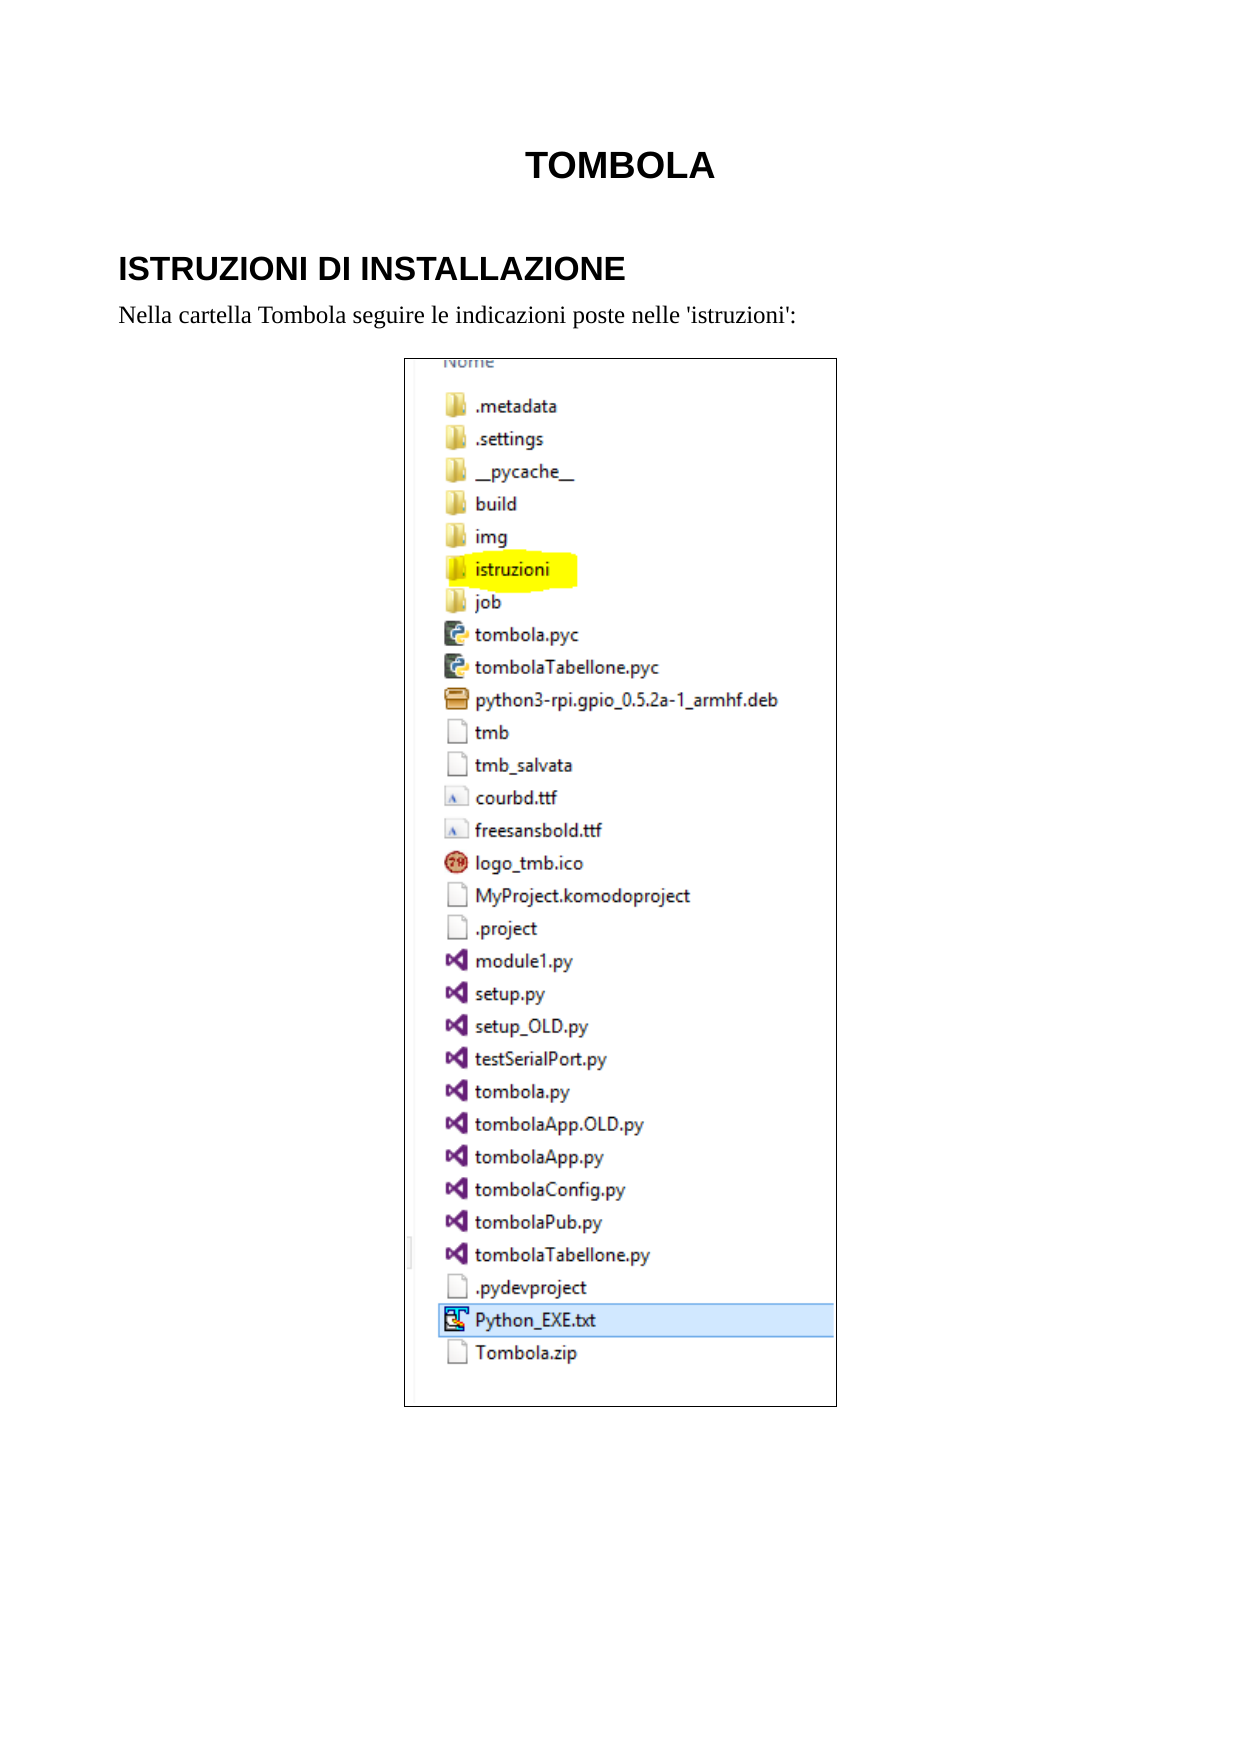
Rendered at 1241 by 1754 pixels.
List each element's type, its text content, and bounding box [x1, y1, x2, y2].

text Nella cartella Tombola seguire le indicazioni poste nelle 'istruzioni': [118, 300, 1122, 329]
picture [406, 360, 834, 1403]
subtitle TOMBOLA [118, 143, 1122, 187]
subtitle ISTRUZIONI DI INSTALLAZIONE [118, 249, 1122, 287]
